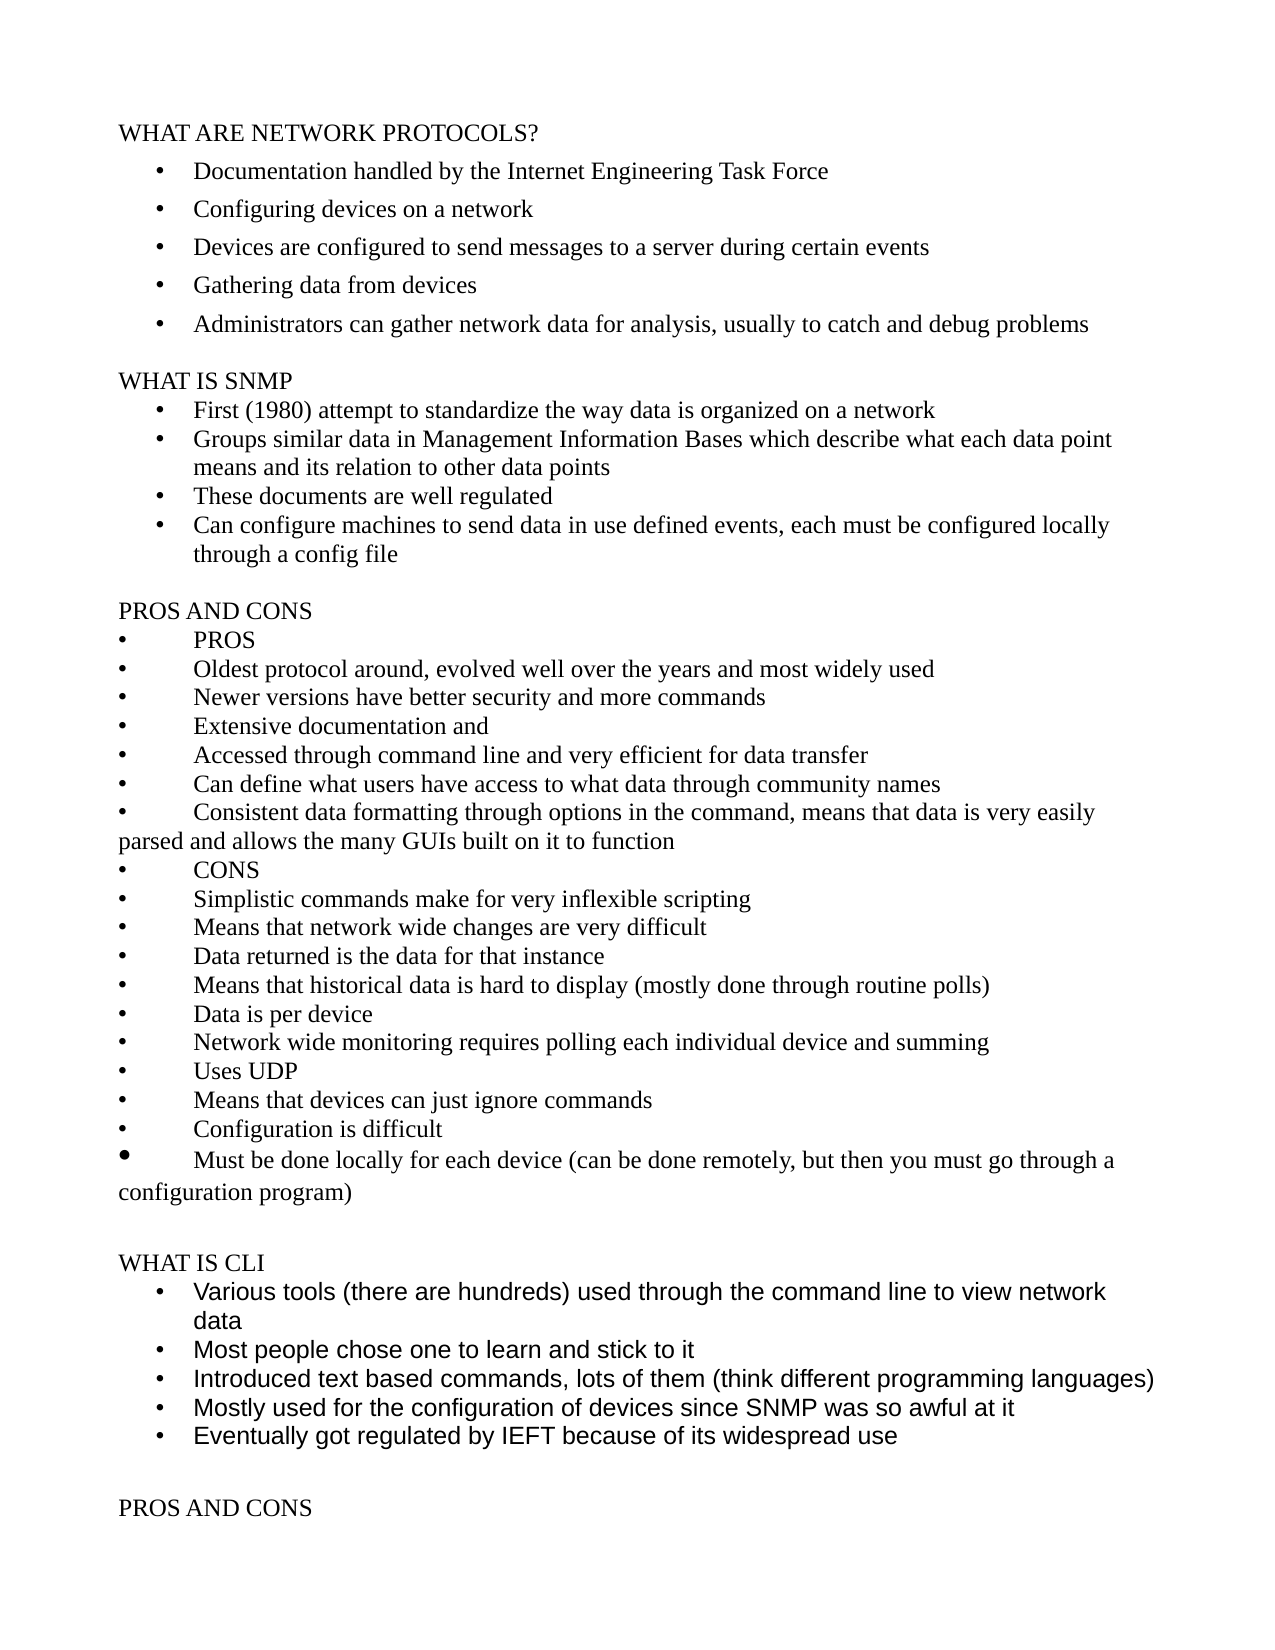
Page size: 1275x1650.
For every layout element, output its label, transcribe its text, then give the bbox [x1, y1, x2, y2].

list Data returned is the data for that instance [118, 941, 1157, 970]
text WHAT IS CLI [118, 1248, 1157, 1277]
list Mostly used for the configuration of devices since SNMP was so awful at it [156, 1392, 1157, 1421]
title Administrators can gather network data for analysis, usually to catch and debug problems [156, 309, 1157, 337]
title Gathering data from devices [156, 271, 1157, 299]
list These documents are well regulated [156, 481, 1157, 510]
list Eventually got regulated by IEFT because of its widespread use [156, 1421, 1157, 1450]
list Groups similar data in Management Information Bases which describe what each data point means and its relation to other data points [156, 424, 1157, 481]
text PROS AND CONS [118, 596, 1157, 625]
list CONS [118, 855, 1157, 884]
title Devices are configured to send messages to a server during certain events [156, 232, 1157, 261]
list Most people chose one to learn and stick to it [156, 1335, 1157, 1364]
list Means that historical data is hard to display (mostly done through routine polls) [118, 970, 1157, 999]
list Must be done locally for each device (can be done remotely, but then you must go through a configuration program) [118, 1142, 1157, 1205]
text WHAT IS SNMP [118, 366, 1157, 395]
list Can define what users have access to what data through community names [118, 769, 1157, 797]
list Data is per device [118, 999, 1157, 1027]
list Configuration is difficult [118, 1114, 1157, 1142]
list Uses UDP [118, 1056, 1157, 1085]
list Newer versions have better security and more commands [118, 682, 1157, 711]
list Introduced text based commands, lots of them (think different programming languages) [156, 1364, 1157, 1392]
list Oldest protocol around, evolved well over the years and most widely used [118, 654, 1157, 682]
title Documentation handled by the Internet Engineering Task Force [156, 156, 1157, 185]
list Network wide monitoring requires polling each individual device and summing [118, 1027, 1157, 1056]
title Configuring devices on a network [156, 194, 1157, 223]
list First (1980) attempt to standardize the way data is organized on a network [156, 395, 1157, 424]
list PROS [118, 625, 1157, 654]
text PROS AND CONS [118, 1493, 1157, 1522]
list Simplistic commands make for very inflexible scripting [118, 884, 1157, 912]
list Consistent data formatting through options in the command, means that data is very easily parsed and allows the many GUIs built on it to function [118, 797, 1157, 855]
list Extensive documentation and [118, 711, 1157, 740]
list Means that network wide changes are very difficult [118, 912, 1157, 941]
list Can configure machines to send data in use defined events, each must be configured locally through a config file [156, 510, 1157, 567]
list Means that devices can just ignore commands [118, 1085, 1157, 1114]
text WHAT ARE NETWORK PROTOCOLS? [118, 118, 1157, 147]
list Various tools (there are hundreds) used through the command line to view network data [156, 1277, 1157, 1335]
list Accessed through command line and very efficient for data transfer [118, 740, 1157, 769]
